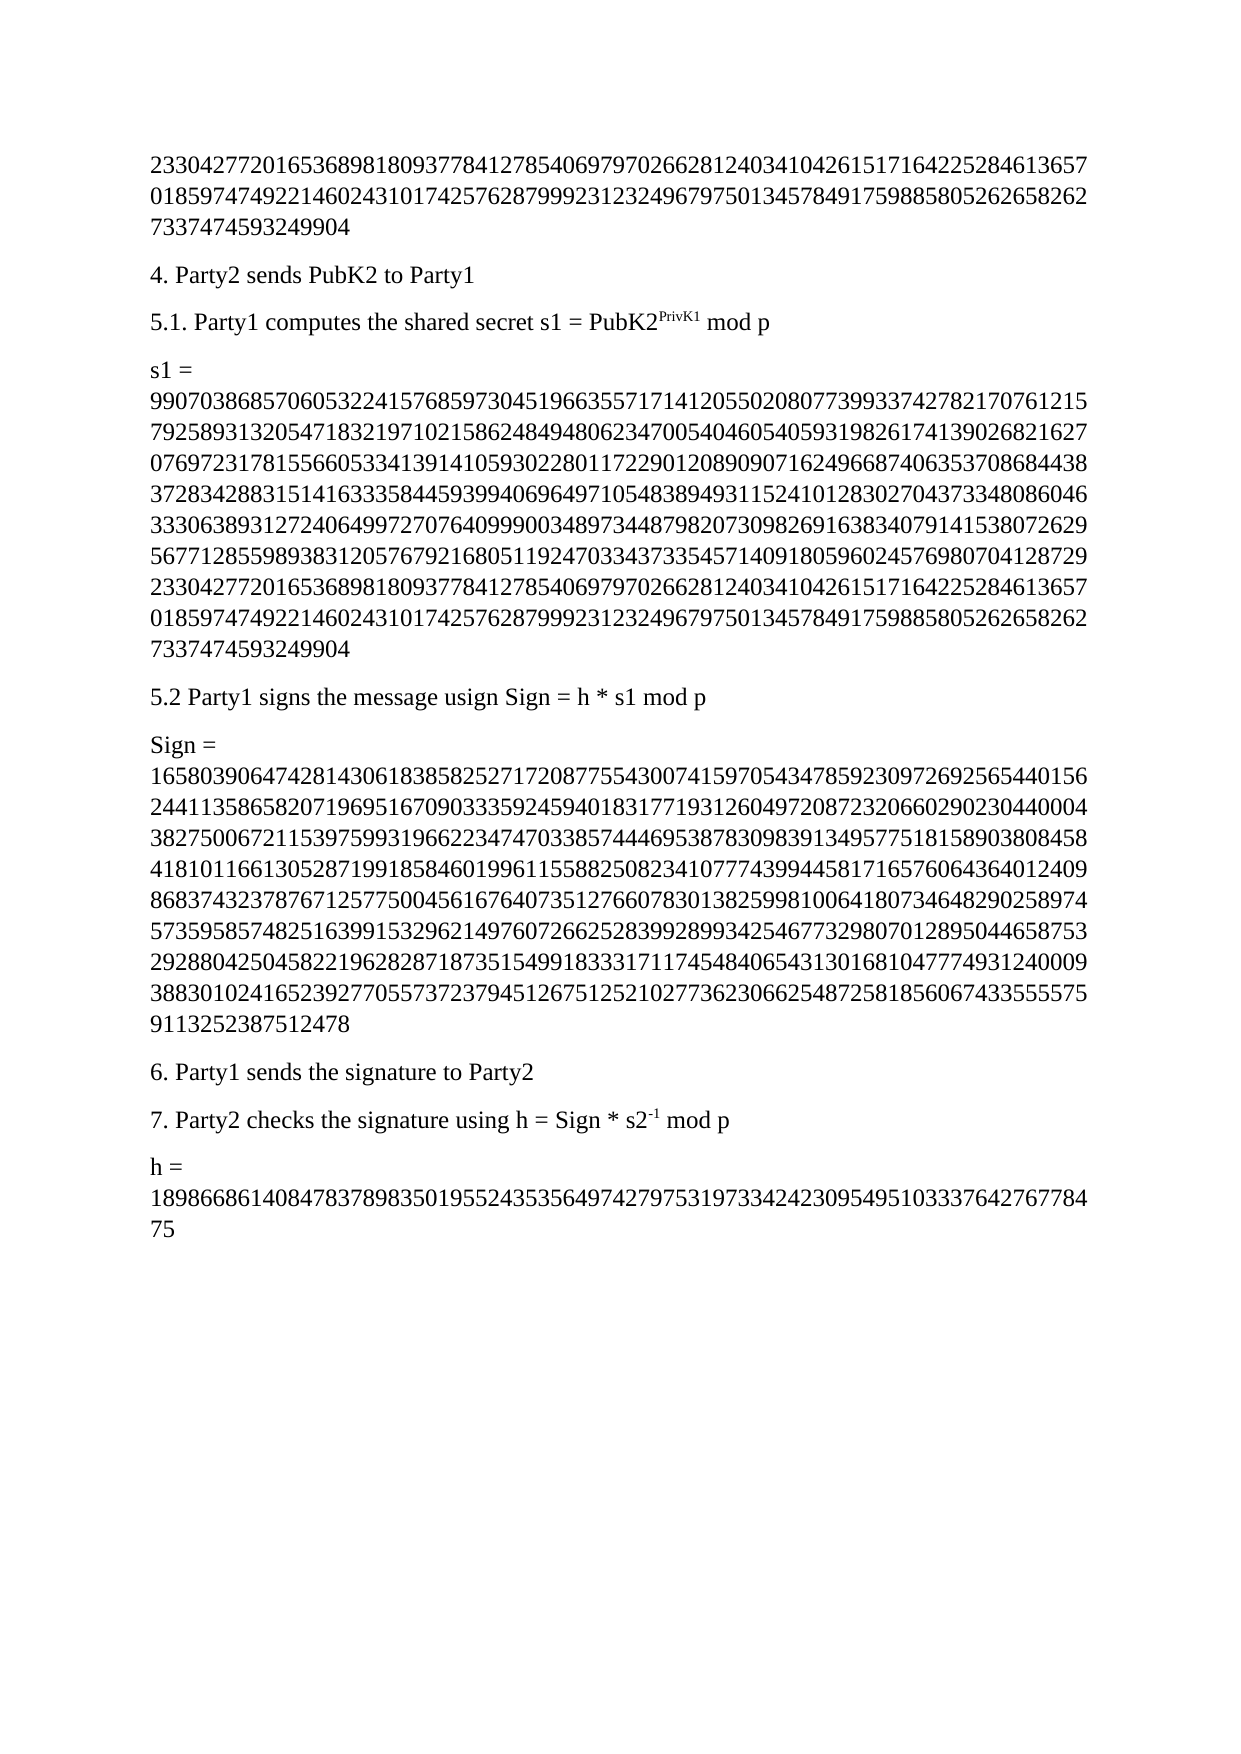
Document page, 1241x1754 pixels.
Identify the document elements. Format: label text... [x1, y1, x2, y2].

text 5.2 Party1 signs the message usign Sign = h * s1 mod p [150, 682, 1090, 711]
text 7. Party2 checks the signature using h = Sign * s2-1 mod p [150, 1105, 1090, 1133]
text 4. Party2 sends PubK2 to Party1 [150, 260, 1090, 288]
text Sign = 1658039064742814306183858252717208775543007415970543478592309726925654401562441135865820719695167090333592459401831771931260497208723206602902304400043827500672115397599319662234747033857444695387830983913495775181589038084584181011661305287199185846019961155882508234107774399445817165760643640124098683743237876712577500456167640735127660783013825998100641807346482902589745735958574825163991532962149760726625283992899342546773298070128950446587532928804250458221962828718735154991833317117454840654313016810477749312400093883010241652392770557372379451267512521027736230662548725818560674335555759113252387512478 [150, 730, 1090, 1038]
text 2330427720165368981809377841278540697970266281240341042615171642252846136570185974749221460243101742576287999231232496797501345784917598858052626582627337474593249904 [150, 150, 1090, 241]
text 5.1. Party1 computes the shared secret s1 = PubK2PrivK1 mod p [150, 307, 1090, 336]
text s1 = 9907038685706053224157685973045196635571714120550208077399337427821707612157925893132054718321971021586248494806234700540460540593198261741390268216270769723178155660533413914105930228011722901208909071624966874063537086844383728342883151416333584459399406964971054838949311524101283027043733480860463330638931272406499727076409990034897344879820730982691638340791415380726295677128559893831205767921680511924703343733545714091805960245769807041287292330427720165368981809377841278540697970266281240341042615171642252846136570185974749221460243101742576287999231232496797501345784917598858052626582627337474593249904 [150, 355, 1090, 663]
text 6. Party1 sends the signature to Party2 [150, 1057, 1090, 1086]
text h = 18986686140847837898350195524353564974279753197334242309549510333764276778475 [150, 1152, 1090, 1243]
